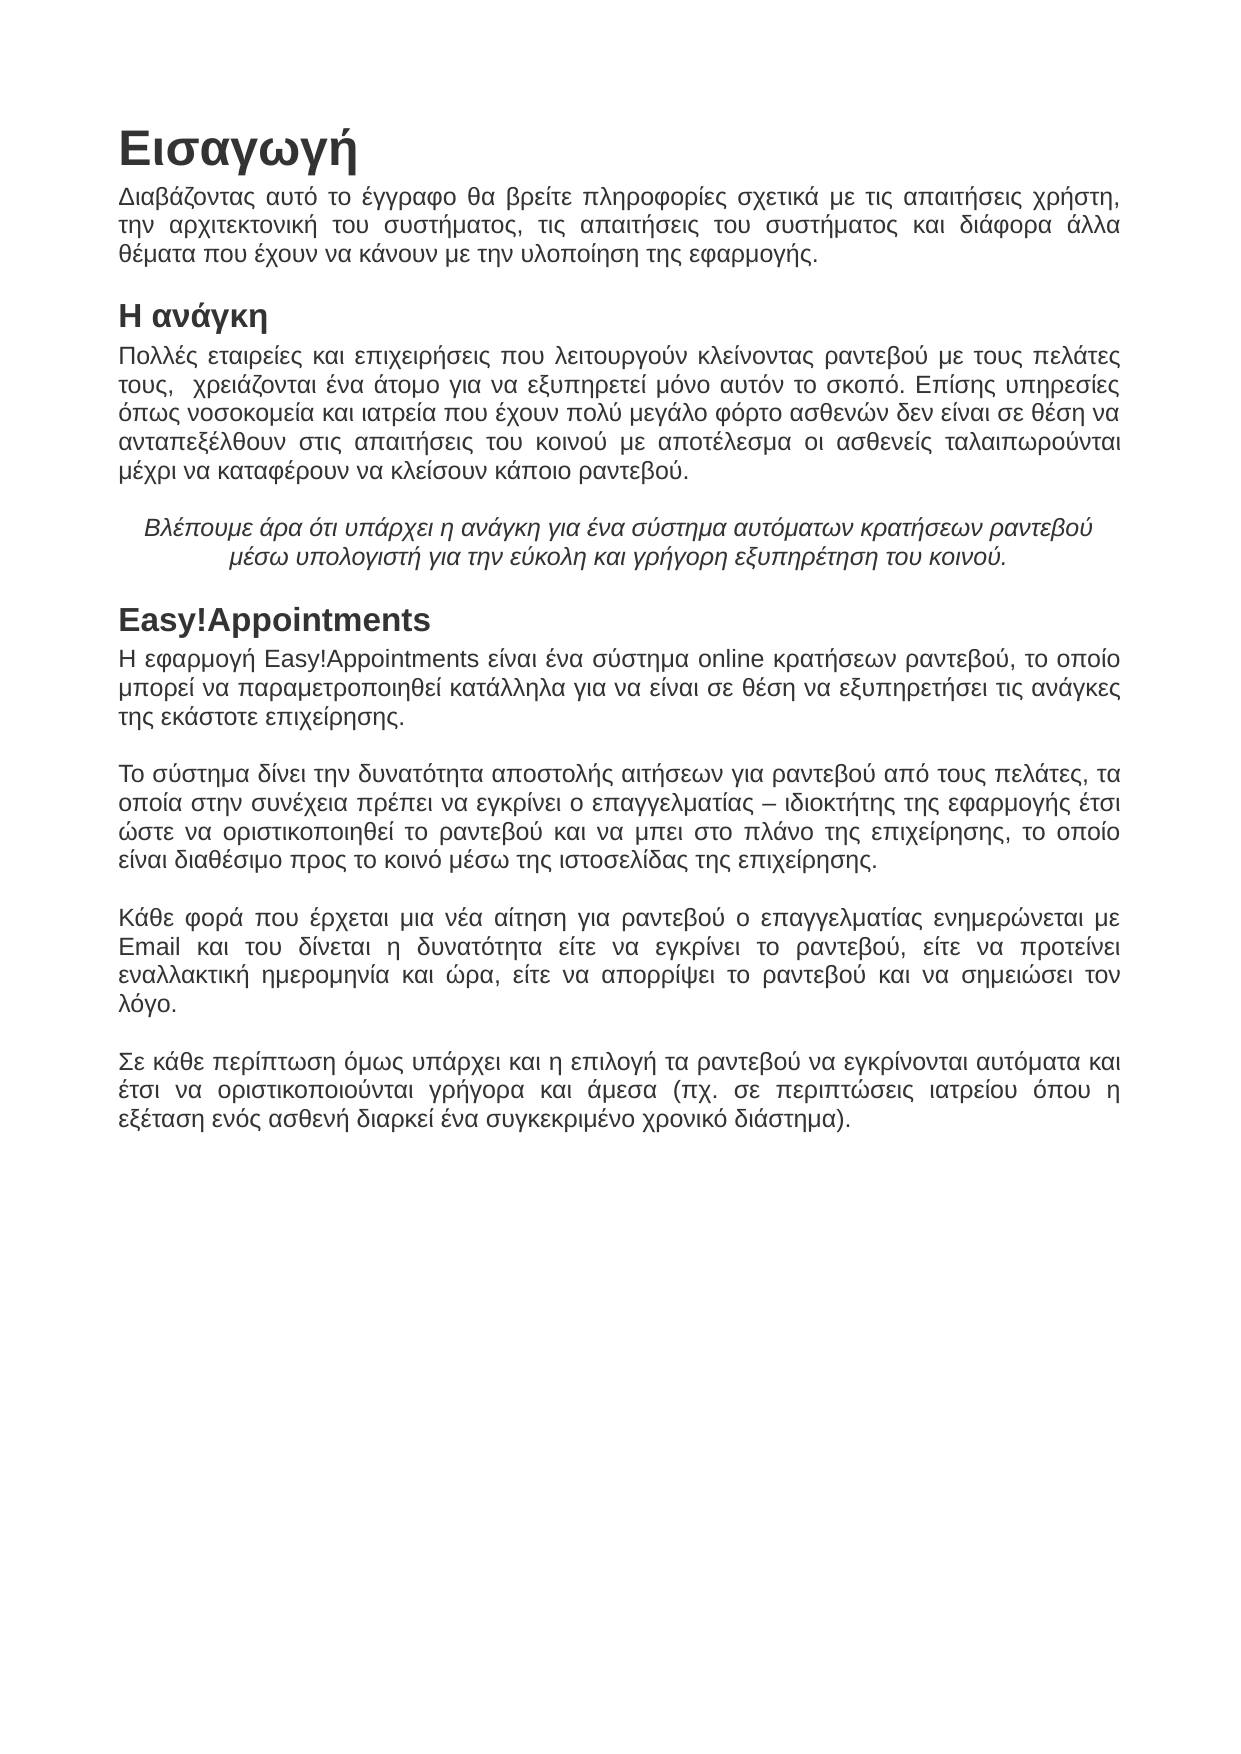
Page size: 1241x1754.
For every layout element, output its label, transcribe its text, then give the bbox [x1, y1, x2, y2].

text Διαβάζοντας αυτό το έγγραφο θα βρείτε πληροφορίες σχετικά με τις απαιτήσεις χρήστη, την αρχιτεκτονική του συστήματος, τις απαιτήσεις του συστήματος και διάφορα άλλα θέματα που έχουν να κάνουν με την υλοποίηση της εφαρμογής. [118, 182, 1122, 268]
text Βλέπουμε άρα ότι υπάρχει η ανάγκη για ένα σύστημα αυτόματων κρατήσεων ραντεβού μέσω υπολογιστή για την εύκολη και γρήγορη εξυπηρέτηση του κοινού. [118, 513, 1122, 571]
text Πολλές εταιρείες και επιχειρήσεις που λειτουργούν κλείνοντας ραντεβού με τους πελάτες τους, χρειάζονται ένα άτομο για να εξυπηρετεί μόνο αυτόν το σκοπό. Επίσης υπηρεσίες όπως νοσοκομεία και ιατρεία που έχουν πολύ μεγάλο φόρτο ασθενών δεν είναι σε θέση να ανταπεξέλθουν στις απαιτήσεις του κοινού με αποτέλεσμα οι ασθενείς ταλαιπωρούνται μέχρι να καταφέρουν να κλείσουν κάποιο ραντεβού. [118, 341, 1122, 485]
text Easy!Appointments [118, 600, 1122, 638]
text Σε κάθε περίπτωση όμως υπάρχει και η επιλογή τα ραντεβού να εγκρίνονται αυτόματα και έτσι να οριστικοποιούνται γρήγορα και άμεσα (πχ. σε περιπτώσεις ιατρείου όπου η εξέταση ενός ασθενή διαρκεί ένα συγκεκριμένο χρονικό διάστημα). [118, 1047, 1122, 1133]
text Κάθε φορά που έρχεται μια νέα αίτηση για ραντεβού ο επαγγελματίας ενημερώνεται με Email και του δίνεται η δυνατότητα είτε να εγκρίνει το ραντεβού, είτε να προτείνει εναλλακτική ημερομηνία και ώρα, είτε να απορρίψει το ραντεβού και να σημειώσει τον λόγο. [118, 903, 1122, 1018]
text Η ανάγκη [118, 297, 1122, 335]
text Η εφαρμογή Easy!Appointments είναι ένα σύστημα online κρατήσεων ραντεβού, το οποίο μπορεί να παραμετροποιηθεί κατάλληλα για να είναι σε θέση να εξυπηρετήσει τις ανάγκες της εκάστοτε επιχείρησης. [118, 644, 1122, 730]
text Το σύστημα δίνει την δυνατότητα αποστολής αιτήσεων για ραντεβού από τους πελάτες, τα οποία στην συνέχεια πρέπει να εγκρίνει ο επαγγελματίας – ιδιοκτήτης της εφαρμογής έτσι ώστε να οριστικοποιηθεί το ραντεβού και να μπει στο πλάνο της επιχείρησης, το οποίο είναι διαθέσιμο προς το κοινό μέσω της ιστοσελίδας της επιχείρησης. [118, 759, 1122, 874]
text Εισαγωγή [118, 118, 1122, 176]
